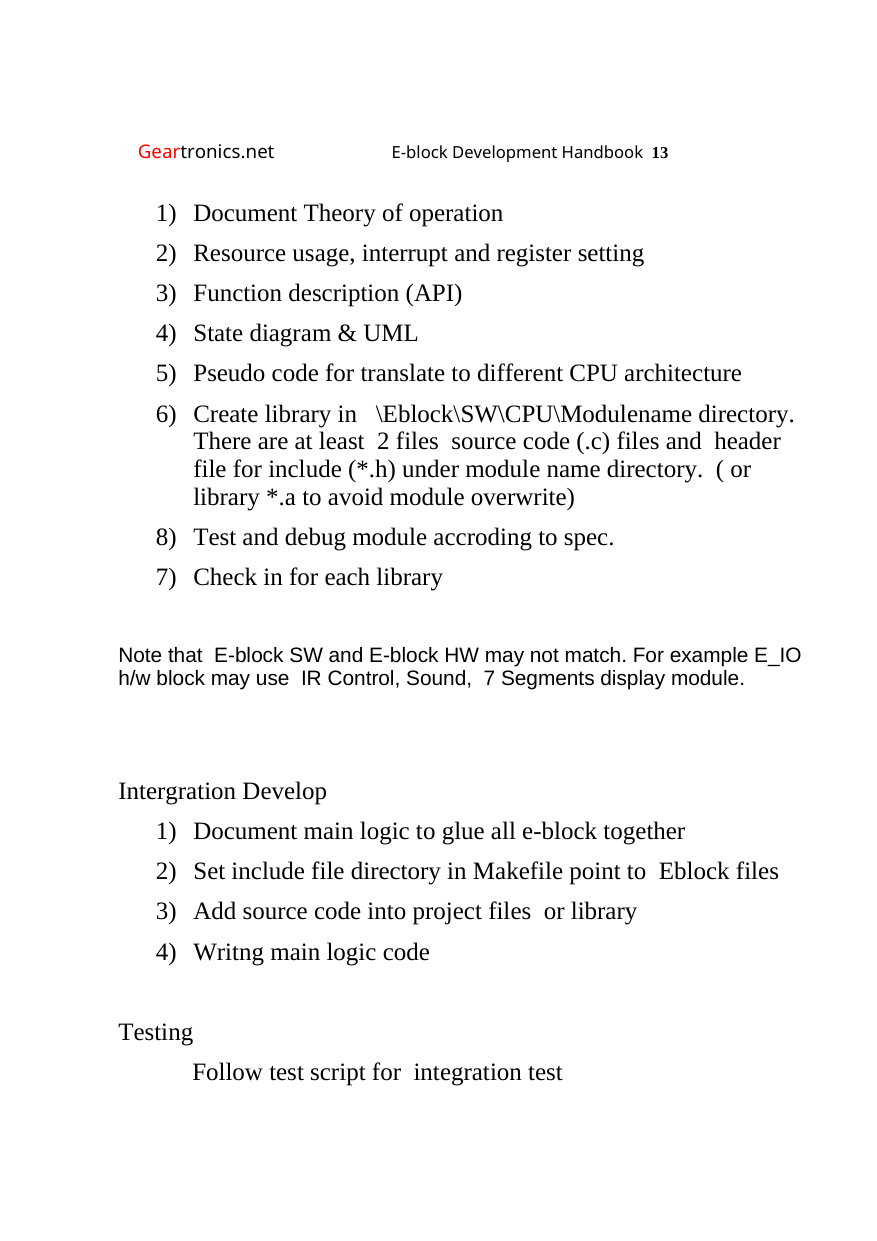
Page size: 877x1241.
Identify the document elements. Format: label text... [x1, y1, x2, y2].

list Document Theory of operation [156, 199, 818, 226]
list Test and debug module accroding to spec. [156, 523, 818, 551]
list Add source code into project files or library [156, 897, 818, 925]
list Create library in \Eblock\SW\CPU\Modulename directory. There are at least 2 files source code (.c) files and header file for include (*.h) under module name directory. ( or library *.a to avoid module overwrite) [156, 400, 818, 511]
text Testing [118, 1018, 818, 1046]
list Writng main logic code [156, 938, 818, 965]
list Function description (API) [156, 279, 818, 307]
text Intergration Develop [118, 777, 818, 804]
list Resource usage, interrupt and register setting [156, 239, 818, 267]
list State diagram & UML [156, 319, 818, 347]
text Follow test script for integration test [118, 1058, 818, 1086]
list Set include file directory in Makefile point to Eblock files [156, 857, 818, 885]
text Note that E-block SW and E-block HW may not match. For example E_IO h/w block may use IR Control, Sound, 7 Segments display module. [118, 644, 818, 690]
list Check in for each library [156, 563, 818, 591]
list Pseudo code for translate to different CPU architecture [156, 359, 818, 387]
list Document main logic to glue all e-block together [156, 817, 818, 845]
